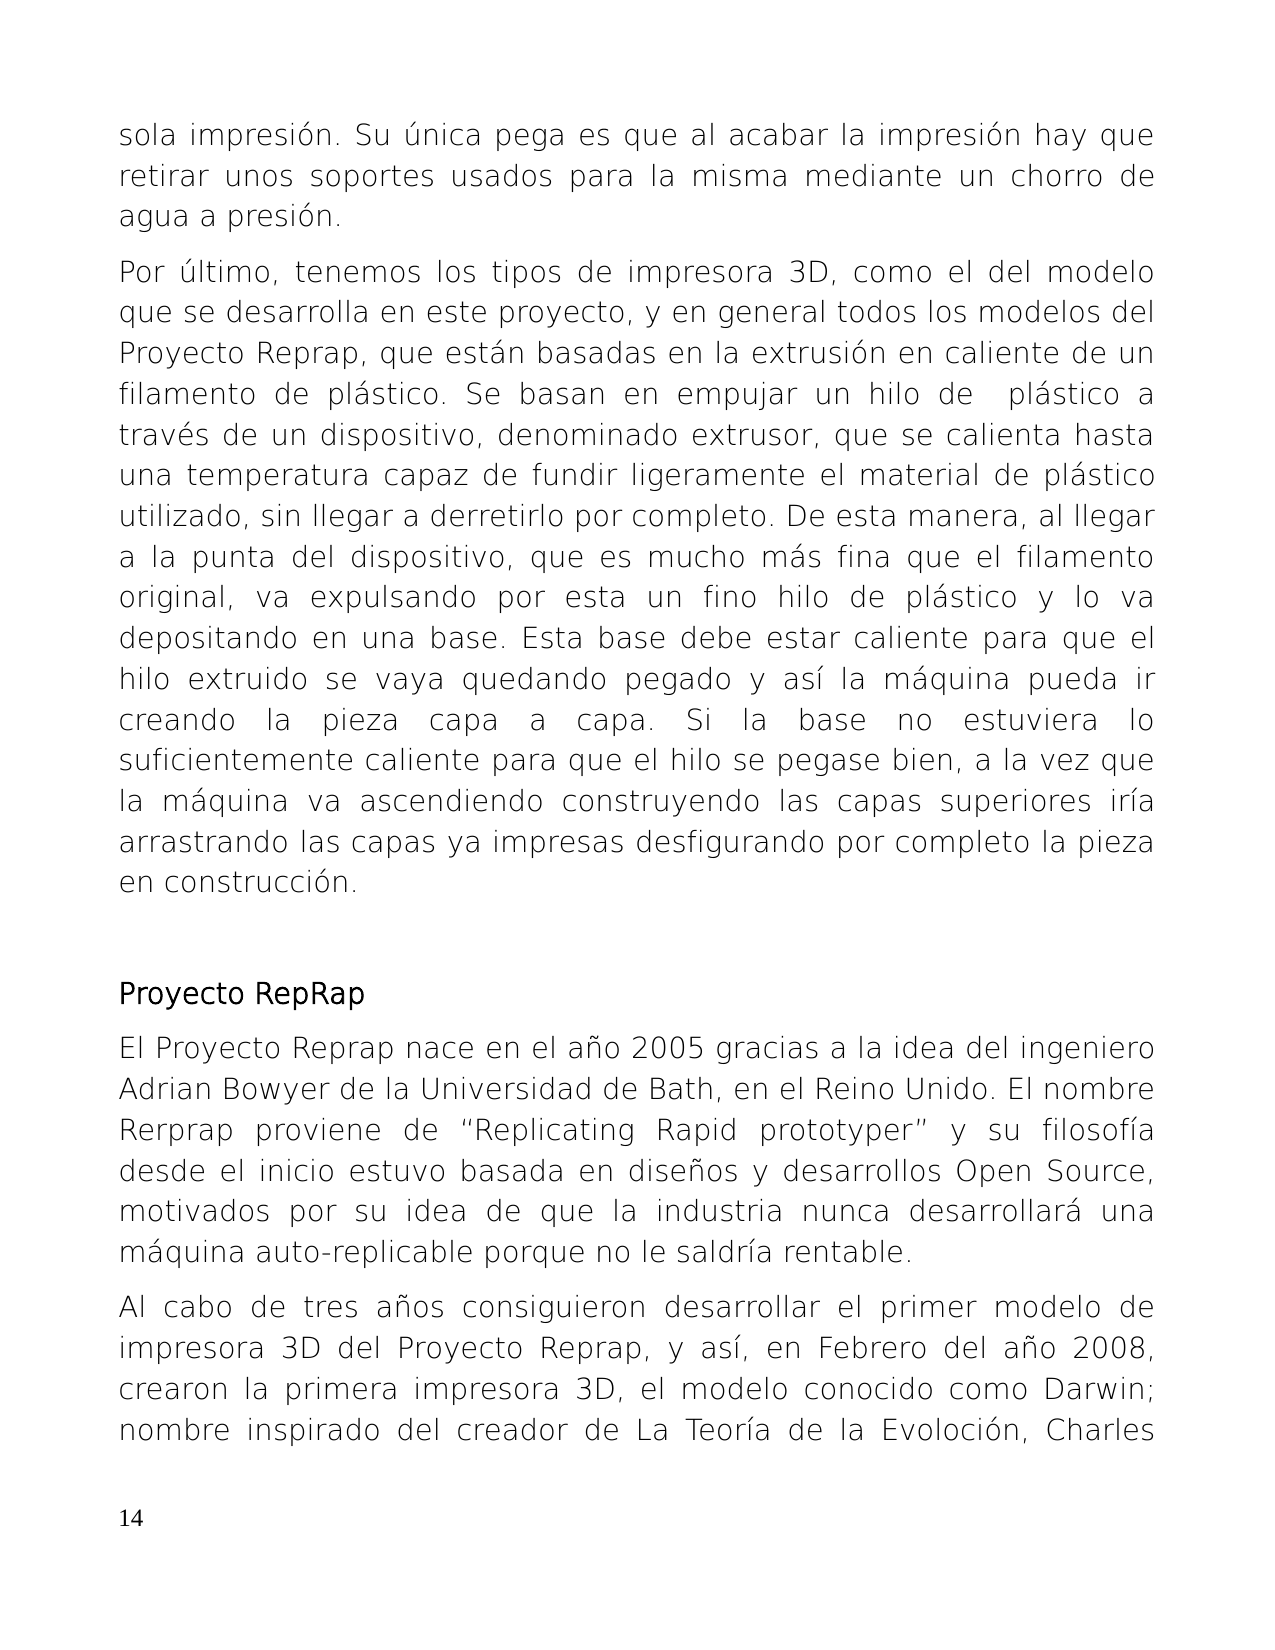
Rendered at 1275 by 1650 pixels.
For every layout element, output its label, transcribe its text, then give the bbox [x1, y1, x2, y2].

text Por último, tenemos los tipos de impresora 3D, como el del modelo que se desarrolla en este proyecto, y en general todos los modelos del Proyecto Reprap, que están basadas en la extrusión en caliente de un filamento de plástico. Se basan en empujar un hilo de plástico a través de un dispositivo, denominado extrusor, que se calienta hasta una temperatura capaz de fundir ligeramente el material de plástico utilizado, sin llegar a derretirlo por completo. De esta manera, al llegar a la punta del dispositivo, que es mucho más fina que el filamento original, va expulsando por esta un fino hilo de plástico y lo va depositando en una base. Esta base debe estar caliente para que el hilo extruido se vaya quedando pegado y así la máquina pueda ir creando la pieza capa a capa. Si la base no estuviera lo suficientemente caliente para que el hilo se pegase bien, a la vez que la máquina va ascendiendo construyendo las capas superiores iría arrastrando las capas ya impresas desfigurando por completo la pieza en construcción. [118, 255, 1157, 900]
text Proyecto RepRap [118, 976, 1157, 1010]
text sola impresión. Su única pega es que al acabar la impresión hay que retirar unos soportes usados para la misma mediante un chorro de agua a presión. [118, 118, 1157, 233]
text Al cabo de tres años consiguieron desarrollar el primer modelo de impresora 3D del Proyecto Reprap, y así, en Febrero del año 2008, crearon la primera impresora 3D, el modelo conocido como Darwin; nombre inspirado del creador de La Teoría de la Evoloción, Charles [118, 1291, 1157, 1447]
text El Proyecto Reprap nace en el año 2005 gracias a la idea del ingeniero Adrian Bowyer de la Universidad de Bath, en el Reino Unido. El nombre Rerprap proviene de “Replicating Rapid prototyper” y su filosofía desde el inicio estuvo basada en diseños y desarrollos Open Source, motivados por su idea de que la industria nunca desarrollará una máquina auto-replicable porque no le saldría rentable. [118, 1032, 1157, 1269]
